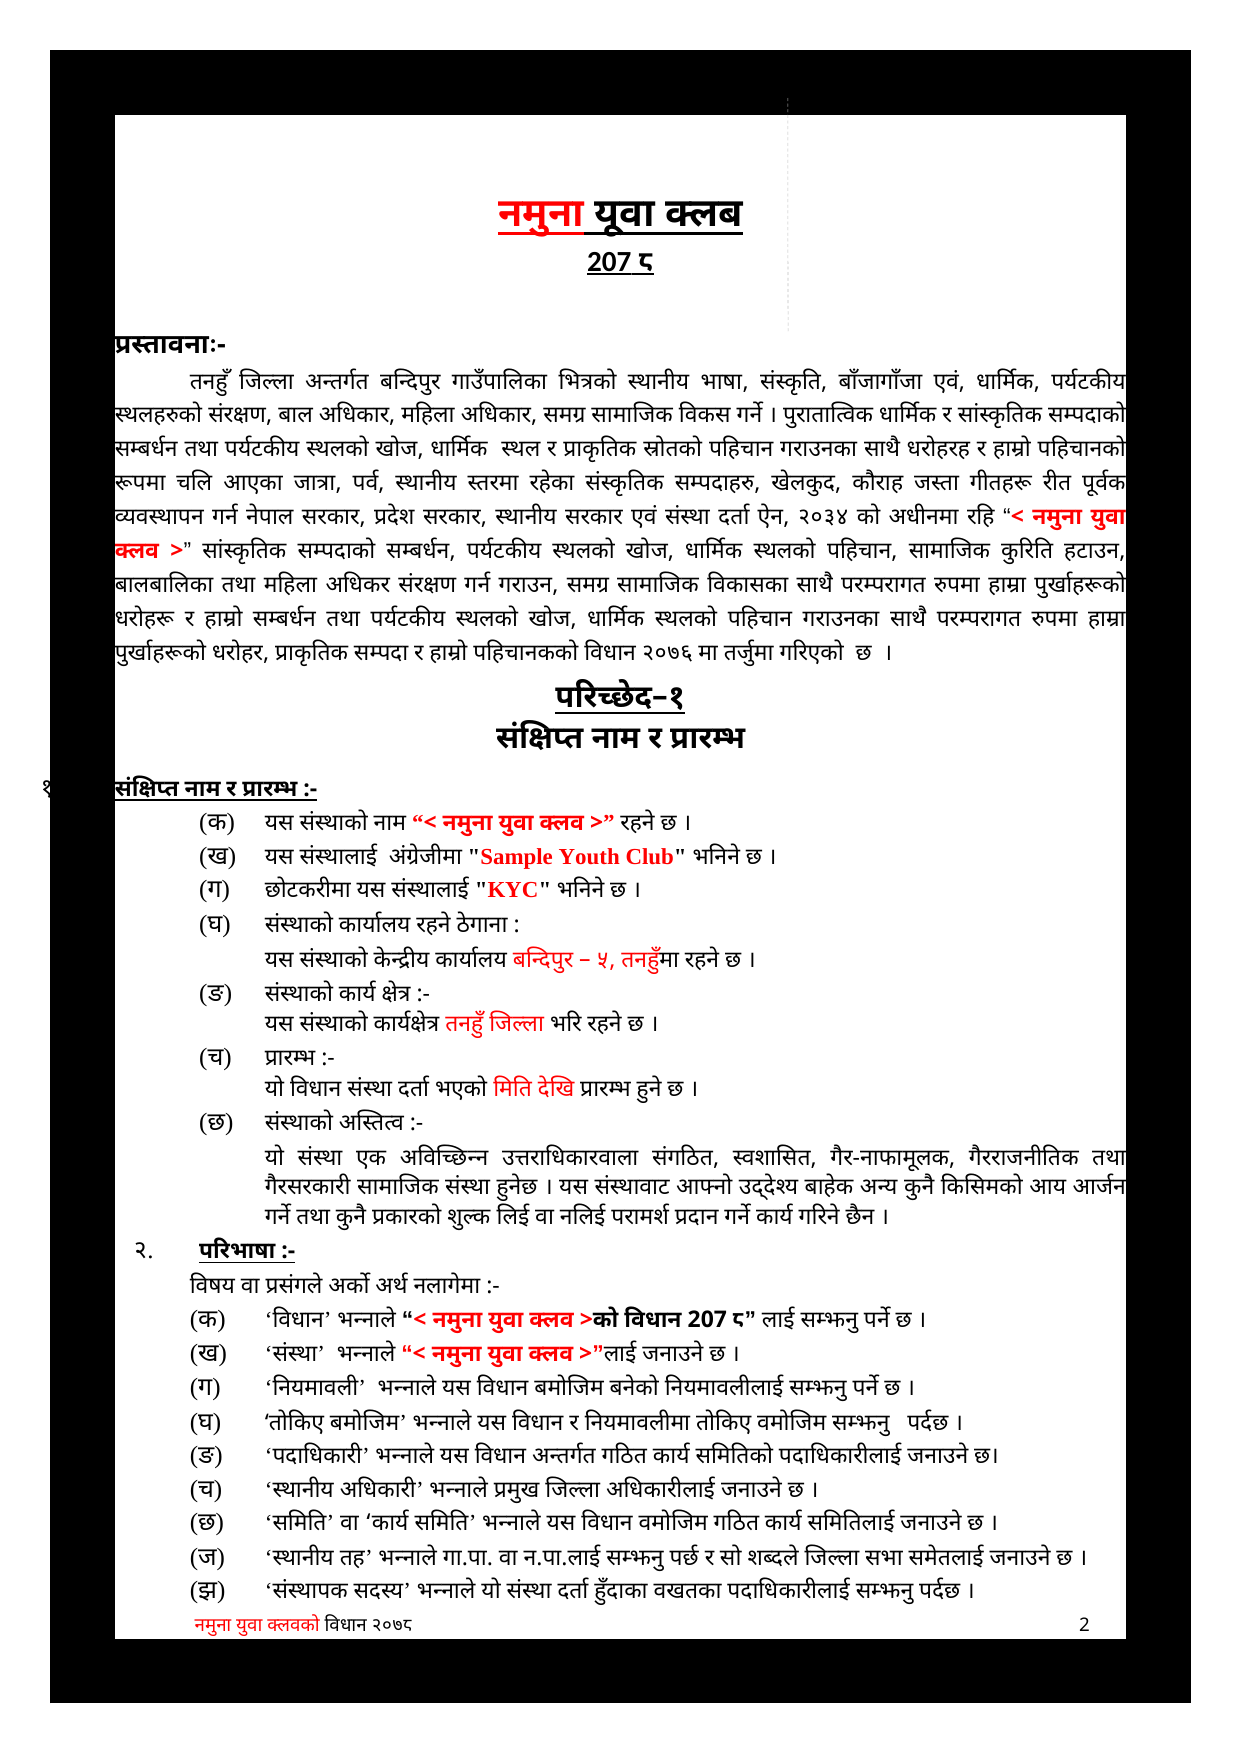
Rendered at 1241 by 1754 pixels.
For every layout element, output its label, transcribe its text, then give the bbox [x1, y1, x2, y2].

text नमुना यूवा क्लब [115, 191, 1126, 243]
list संस्थाको अस्तित्व :- [199, 1106, 1126, 1140]
text 207८ [115, 243, 1126, 283]
list संक्षिप्त नाम र प्रारम्भ :- [115, 772, 1126, 806]
list ‘नियमावली’ भन्नाले यस विधान बमोजिम बनेको नियमावलीलाई सम्झनु पर्ने छ । [189, 1372, 1126, 1406]
text प्रस्तावनाः- [115, 324, 1126, 364]
list ‘स्थानीय तह’ भन्नाले गा.पा. वा न.पा.लाई सम्झनु पर्छ र सो शब्दले जिल्ला सभा समेतलाई जनाउने छ । [189, 1541, 1126, 1576]
list संस्थाको कार्य क्षेत्र :- [199, 977, 1126, 1011]
text परिच्छेद–१ [115, 680, 1126, 720]
list ‘संस्थापक सदस्य’ भन्नाले यो संस्था दर्ता हुँदाका वखतका पदाधिकारीलाई सम्झनु पर्दछ । [189, 1576, 1126, 1609]
text यो संस्था एक अविच्छिन्न उत्तराधिकारवाला संगठित, स्वशासित, गैर-नाफामूलक, गैरराजनीतिक तथा गैरसरकारी सामाजिक संस्था हुनेछ । यस संस्थावाट आफ्नो उद्देश्य बाहेक अन्य कुनै किसिमको आय आर्जन गर्ने तथा कुनै प्रकारको शुल्क लिई वा नलिई परामर्श प्रदान गर्ने कार्य गरिने छैन । [264, 1140, 1126, 1234]
list परिभाषा :- [133, 1234, 1126, 1269]
list संस्थाको कार्यालय रहने ठेगाना : [199, 908, 1126, 943]
text यो विधान संस्था दर्ता भएको मिति देखि प्रारम्भ हुने छ । [264, 1076, 1126, 1106]
list यस संस्थालाई अंग्रेजीमा "Sample Youth Club" भनिने छ । [199, 841, 1126, 874]
list ‘संस्था’ भन्नाले “< नमुना युवा क्लव >”लाई जनाउने छ । [189, 1337, 1126, 1372]
list प्रारम्भ :- [199, 1041, 1126, 1076]
text तनहुँ जिल्ला अन्तर्गत बन्दिपुर गाउँपालिका भित्रको स्थानीय भाषा, संस्कृति, बाँजागाँजा एवं, धार्मिक, पर्यटकीय स्थलहरुको संरक्षण, बाल अधिकार, महिला अधिकार, समग्र सामाजिक विकस गर्ने । पुरातात्विक धार्मिक र सांस्कृतिक सम्पदाको सम्बर्धन तथा पर्यटकीय स्थलको खोज, धार्मिक स्थल र प्राकृतिक स्रोतको पहिचान गराउनका साथै धरोहरह र हाम्रो पहिचानको रूपमा चलि आएका जात्रा, पर्व, स्थानीय स्तरमा रहेका संस्कृतिक सम्पदाहरु, खेलकुद, कौराह जस्ता गीतहरू रीत पूर्वक व्यवस्थापन गर्न नेपाल सरकार, प्रदेश सरकार, स्थानीय सरकार एवं संस्था दर्ता ऐन, २०३४ को अधीनमा रहि “< नमुना युवा क्लव >” सांस्कृतिक सम्पदाको सम्बर्धन, पर्यटकीय स्थलको खोज, धार्मिक स्थलको पहिचान, सामाजिक कुरिति हटाउन, बालबालिका तथा महिला अधिकर संरक्षण गर्न गराउन, समग्र सामाजिक विकासका साथै परम्परागत रुपमा हाम्रा पुर्खाहरूको धरोहरू र हाम्रो सम्बर्धन तथा पर्यटकीय स्थलको खोज, धार्मिक स्थलको पहिचान गराउनका साथै परम्परागत रुपमा हाम्रा पुर्खाहरूको धरोहर, प्राकृतिक सम्पदा र हाम्रो पहिचानकको विधान २०७६ मा तर्जुमा गरिएको छ । [115, 364, 1126, 669]
list ‘समिति’ वा ‘कार्य समिति’ भन्नाले यस विधान वमोजिम गठित कार्य समितिलाई जनाउने छ । [189, 1507, 1126, 1541]
list ‘स्थानीय अधिकारी’ भन्नाले प्रमुख जिल्ला अधिकारीलाई जनाउने छ । [189, 1474, 1126, 1507]
text विषय वा प्रसंगले अर्को अर्थ नलागेमा :- [189, 1269, 1126, 1303]
list ‘पदाधिकारी’ भन्नाले यस विधान अन्तर्गत गठित कार्य समितिको पदाधिकारीलाई जनाउने छ। [189, 1440, 1126, 1474]
text यस संस्थाको केन्द्रीय कार्यालय बन्दिपुर – ५, तनहुँमा रहने छ । [199, 943, 1126, 977]
list ‘विधान’ भन्नाले “< नमुना युवा क्लव >को विधान 207८” लाई सम्झनु पर्ने छ । [189, 1303, 1126, 1337]
text संक्षिप्त नाम र प्रारम्भ [115, 720, 1126, 761]
list छोटकरीमा यस संस्थालाई "KYC" भनिने छ । [199, 874, 1126, 908]
text यस संस्थाको कार्यक्षेत्र तनहुँ जिल्ला भरि रहने छ । [264, 1011, 1126, 1041]
list ‘तोकिए बमोजिम’ भन्नाले यस विधान र नियमावलीमा तोकिए वमोजिम सम्झनु पर्दछ । [189, 1406, 1126, 1440]
list यस संस्थाको नाम “< नमुना युवा क्लव >” रहने छ । [199, 806, 1126, 841]
